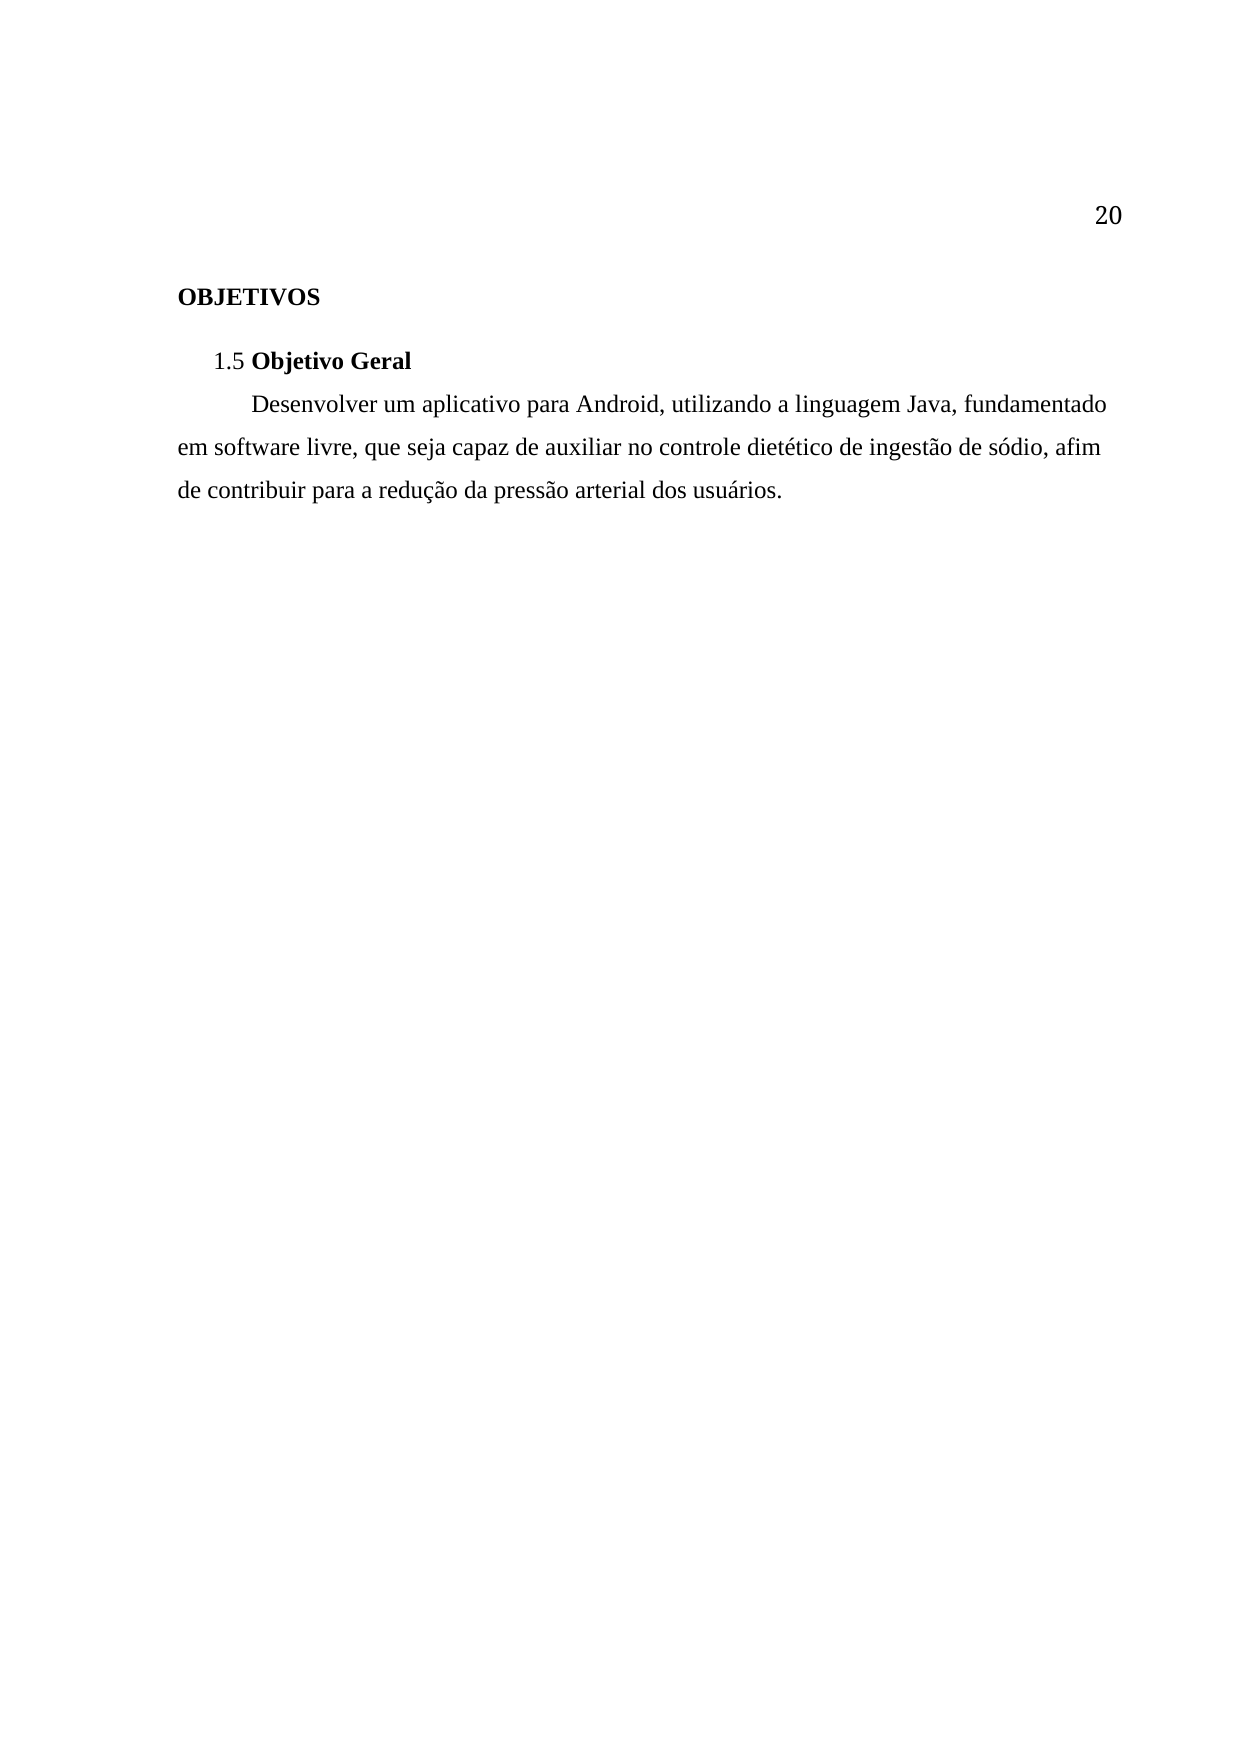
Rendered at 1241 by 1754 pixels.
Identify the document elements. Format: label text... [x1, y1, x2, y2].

text Desenvolver um aplicativo para Android, utilizando a linguagem Java, fundamentado em software livre, que seja capaz de auxiliar no controle dietético de ingestão de sódio, afim de contribuir para a redução da pressão arterial dos usuários. [177, 389, 1122, 504]
subtitle OBJETIVOS [177, 282, 1122, 311]
subtitle Objetivo Geral [207, 346, 1122, 375]
